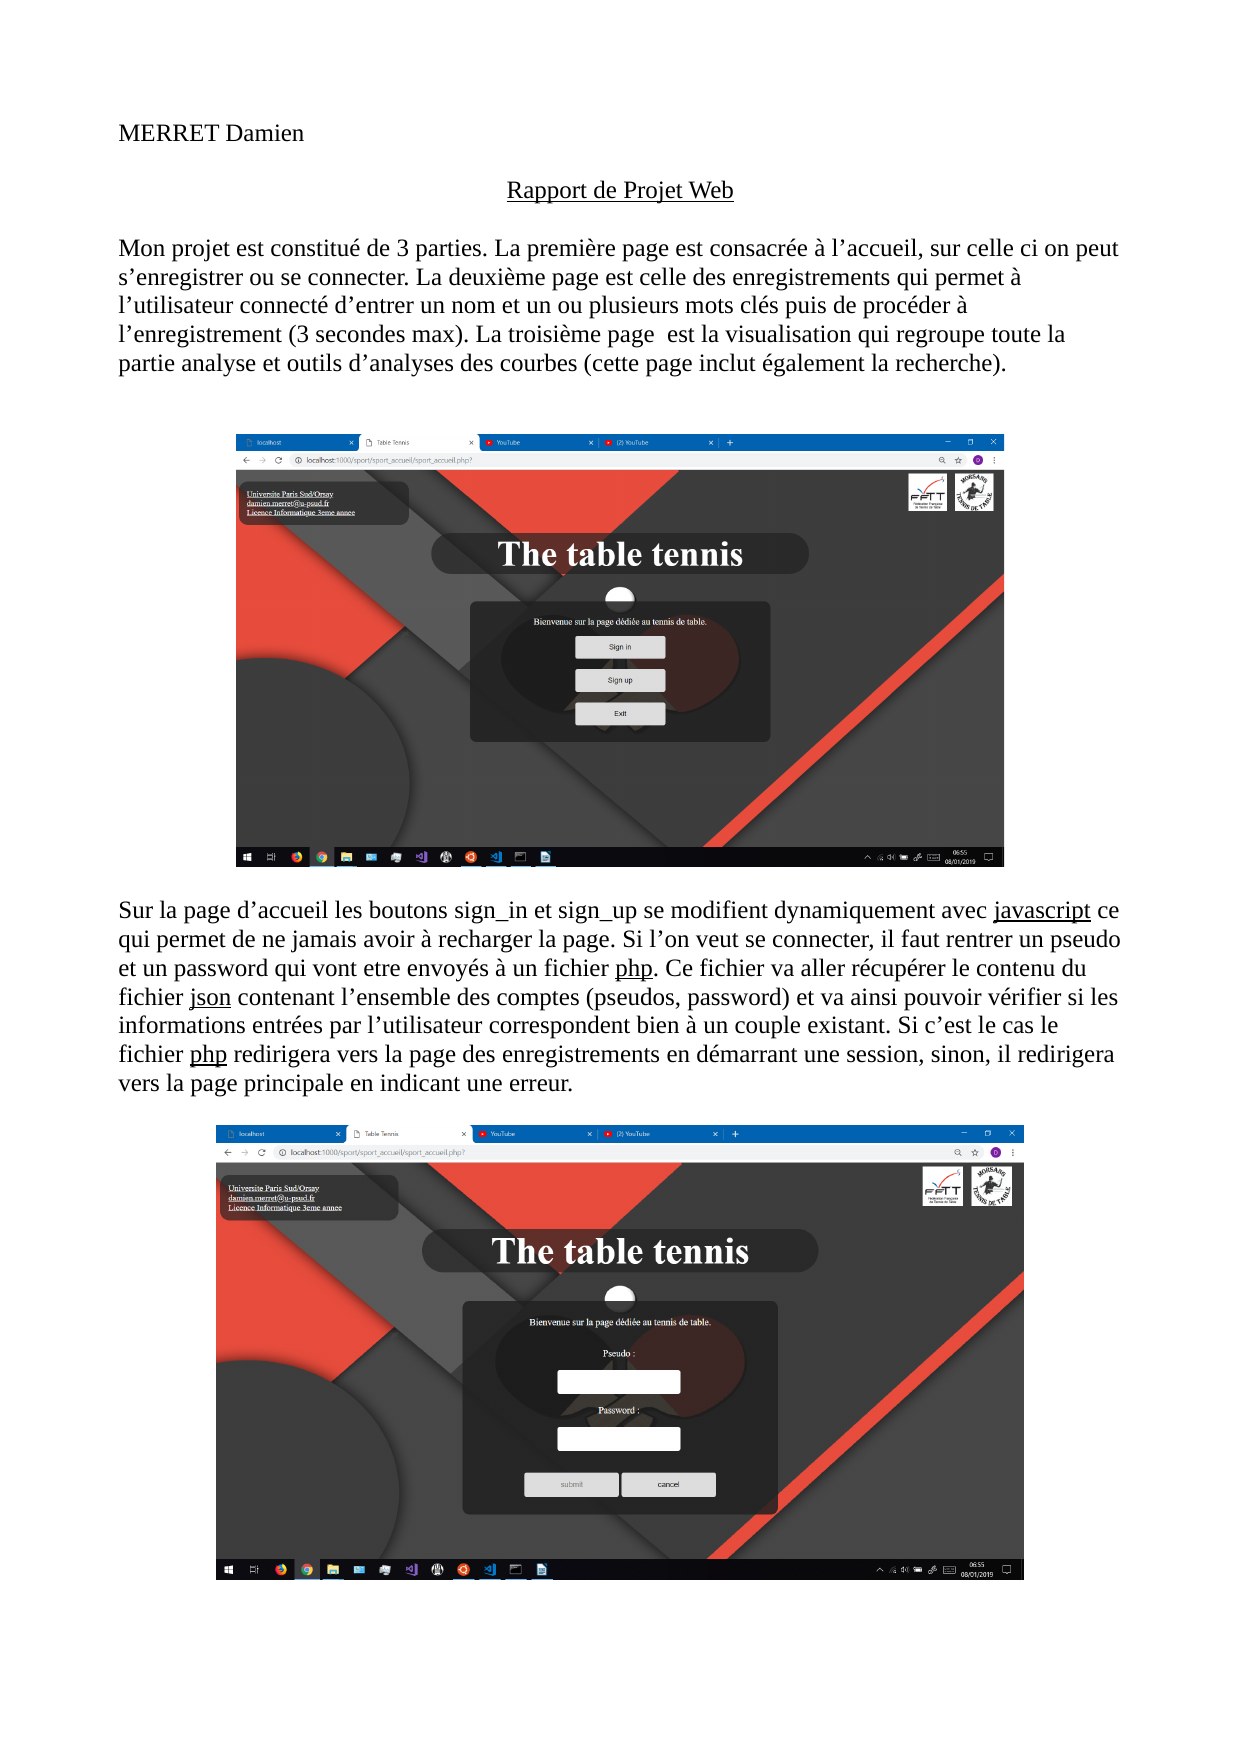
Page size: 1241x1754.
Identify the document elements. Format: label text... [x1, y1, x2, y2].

picture [236, 434, 1005, 867]
picture [216, 1125, 1024, 1580]
text Mon projet est constitué de 3 parties. La première page est consacrée à l’accueil, sur celle ci on peut s’enregistrer ou se connecter. La deuxième page est celle des enregistrements qui permet à l’utilisateur connecté d’entrer un nom et un ou plusieurs mots clés puis de procéder à l’enregistrement (3 secondes max). La troisième page est la visualisation qui regroupe toute la partie analyse et outils d’analyses des courbes (cette page inclut également la recherche). [118, 233, 1122, 377]
text Sur la page d’accueil les boutons sign_in et sign_up se modifient dynamiquement avec javascript ce qui permet de ne jamais avoir à recharger la page. Si l’on veut se connecter, il faut rentrer un pseudo et un password qui vont etre envoyés à un fichier php. Ce fichier va aller récupérer le contenu du fichier json contenant l’ensemble des comptes (pseudos, password) et va ainsi pouvoir vérifier si les informations entrées par l’utilisateur correspondent bien à un couple existant. Si c’est le cas le fichier php redirigera vers la page des enregistrements en démarrant une session, sinon, il redirigera vers la page principale en indicant une erreur. [118, 895, 1122, 1097]
text Rapport de Projet Web [118, 176, 1122, 204]
text MERRET Damien [118, 118, 1122, 147]
